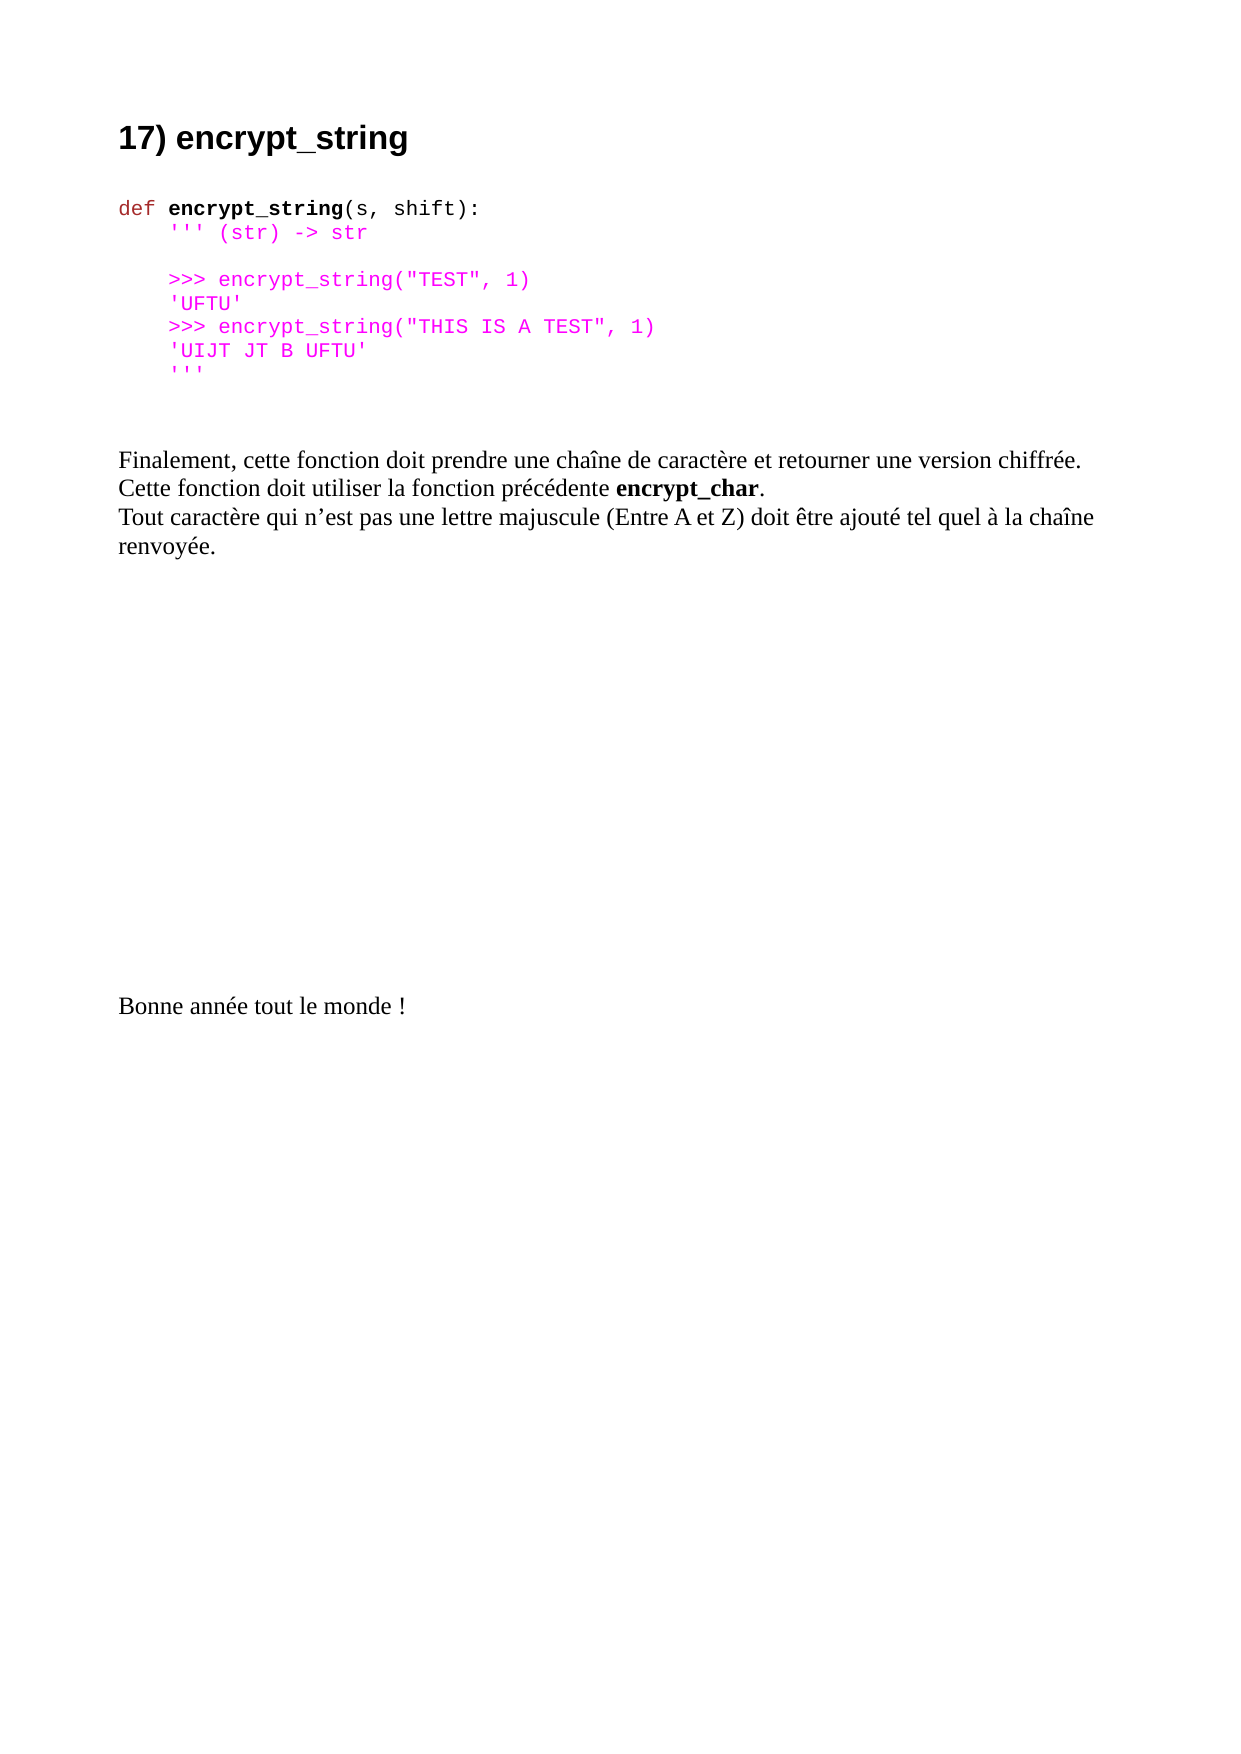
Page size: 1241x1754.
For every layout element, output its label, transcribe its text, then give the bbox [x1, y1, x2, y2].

text Tout caractère qui n’est pas une lettre majuscule (Entre A et Z) doit être ajouté tel quel à la chaîne renvoyée. [118, 502, 1122, 560]
text ''' (str) -> str [118, 222, 1122, 245]
text Finalement, cette fonction doit prendre une chaîne de caractère et retourner une version chiffrée. [118, 445, 1122, 473]
text 'UIJT JT B UFTU' [118, 340, 1122, 363]
text Bonne année tout le monde ! [118, 991, 1122, 1020]
text >>> encrypt_string("TEST", 1) [118, 269, 1122, 293]
text ''' [118, 363, 1122, 387]
subtitle 17) encrypt_string [118, 118, 1122, 157]
text 'UFTU' [118, 293, 1122, 316]
text Cette fonction doit utiliser la fonction précédente encrypt_char. [118, 473, 1122, 502]
text >>> encrypt_string("THIS IS A TEST", 1) [118, 316, 1122, 340]
text def encrypt_string(s, shift): [118, 198, 1122, 222]
